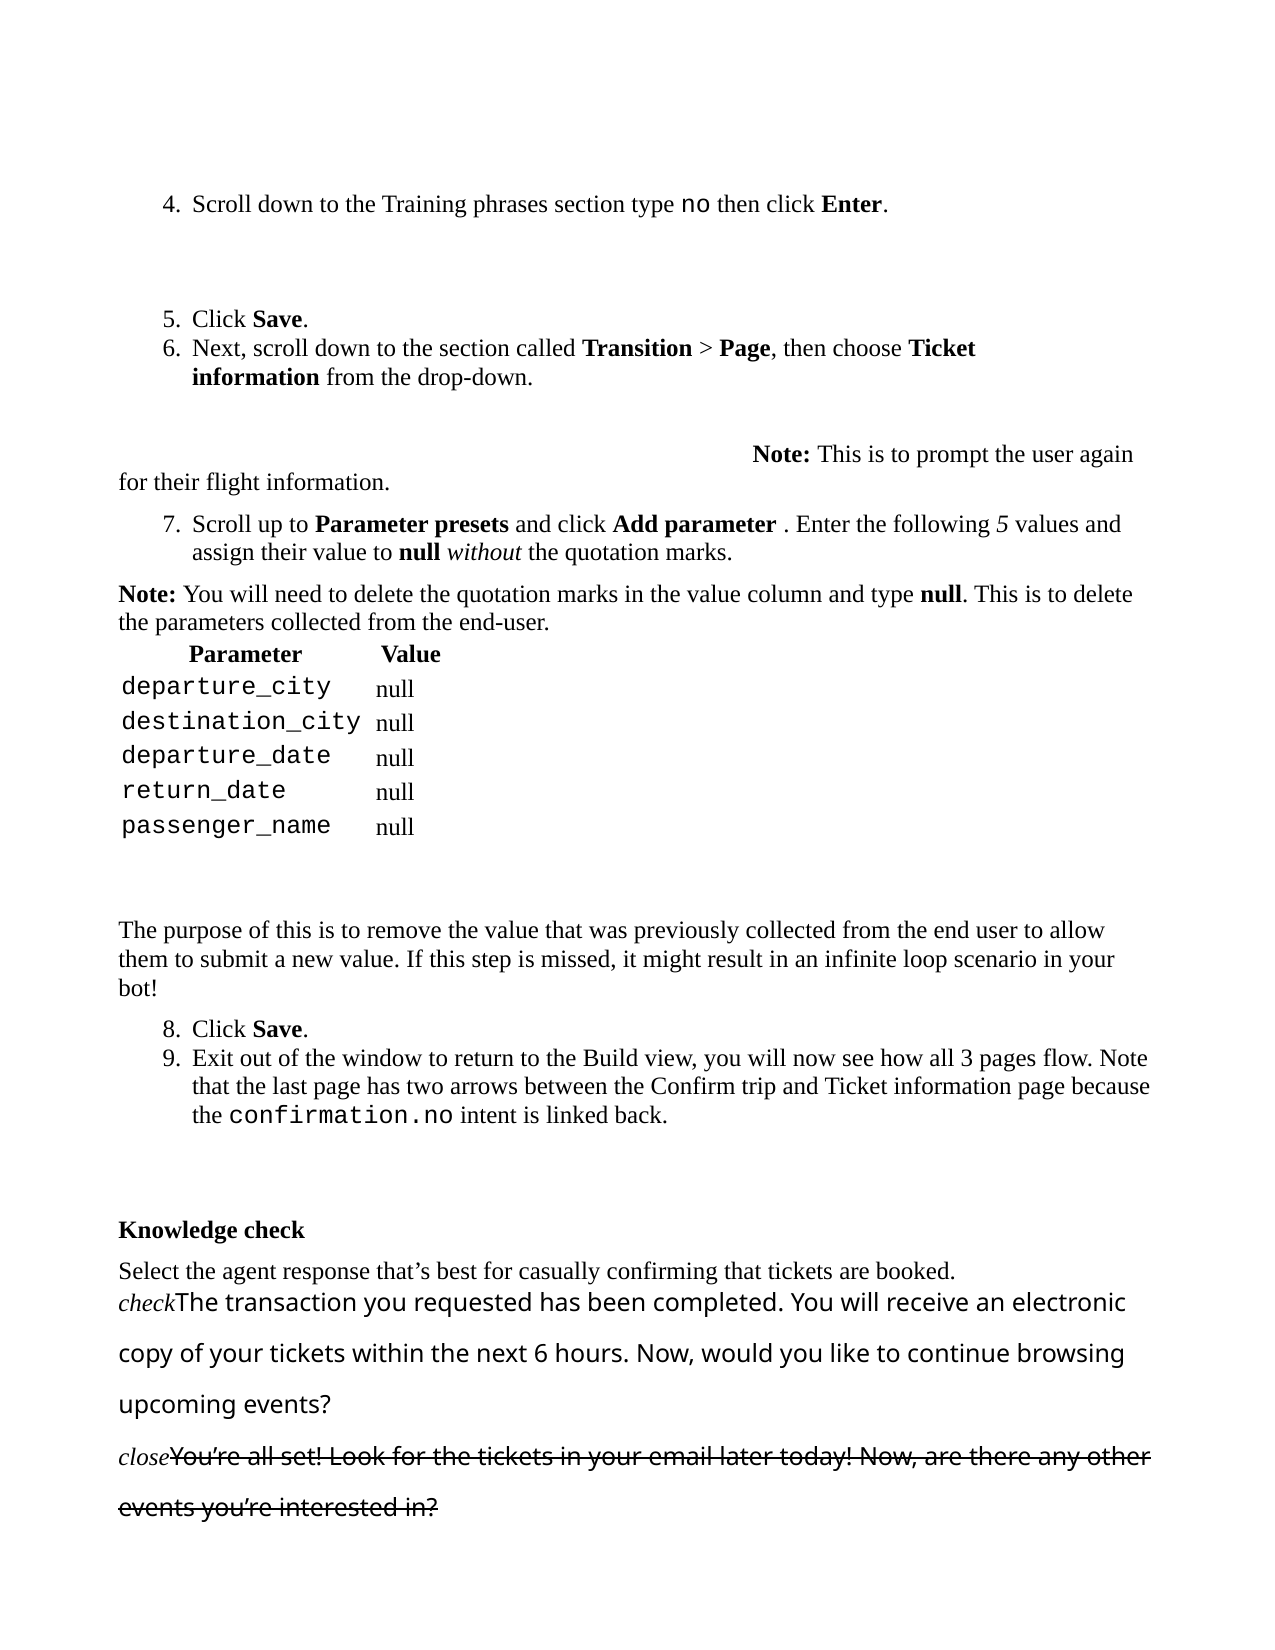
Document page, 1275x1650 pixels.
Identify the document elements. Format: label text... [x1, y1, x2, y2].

table_cell null [373, 740, 449, 774]
list Exit out of the window to return to the Build view, you will now see how all 3 pages flow. Note that the last page has two arrows between the Confirm trip and Ticket information page because the confirmation.no intent is linked back. [162, 1043, 1157, 1131]
text The purpose of this is to remove the value that was previously collected from the end user to allow them to submit a new value. If this step is missed, it might result in an infinite loop scenario in your bot! [118, 915, 1157, 1001]
list Next, scroll down to the section called Transition > Page, then choose Ticket information from the drop-down. [162, 333, 1157, 391]
table_cell departure_date [118, 740, 373, 774]
text Note: This is to prompt the user again for their flight information. [118, 403, 1157, 496]
text closeYou’re all set! Look for the tickets in your email later today! Now, are there any other events you’re interested in? [118, 1438, 1157, 1523]
table_cell departure_city [118, 671, 373, 705]
list Click Save. [162, 1014, 1157, 1043]
table_cell null [373, 775, 449, 809]
table_cell null [373, 671, 449, 705]
table_header Value [373, 636, 449, 671]
list Scroll up to Parameter presets and click Add parameter . Enter the following 5 values and assign their value to null without the quotation marks. [162, 509, 1157, 566]
list Scroll down to the Training phrases section type no then click Enter. [162, 189, 1157, 220]
table_cell return_date [118, 775, 373, 809]
table_cell passenger_name [118, 809, 373, 844]
table_cell null [373, 705, 449, 740]
text Select the agent response that’s best for casually confirming that tickets are booked. [118, 1256, 1157, 1285]
table_header Parameter [118, 636, 373, 671]
text checkThe transaction you requested has been completed. You will receive an electronic copy of your tickets within the next 6 hours. Now, would you like to continue browsing upcoming events? [118, 1285, 1157, 1421]
table_cell null [373, 809, 449, 844]
list Click Save. [162, 304, 1157, 333]
text Knowledge check [118, 1215, 1157, 1244]
text Note: You will need to delete the quotation marks in the value column and type null. This is to delete the parameters collected from the end-user. [118, 579, 1157, 636]
table_cell destination_city [118, 705, 373, 740]
